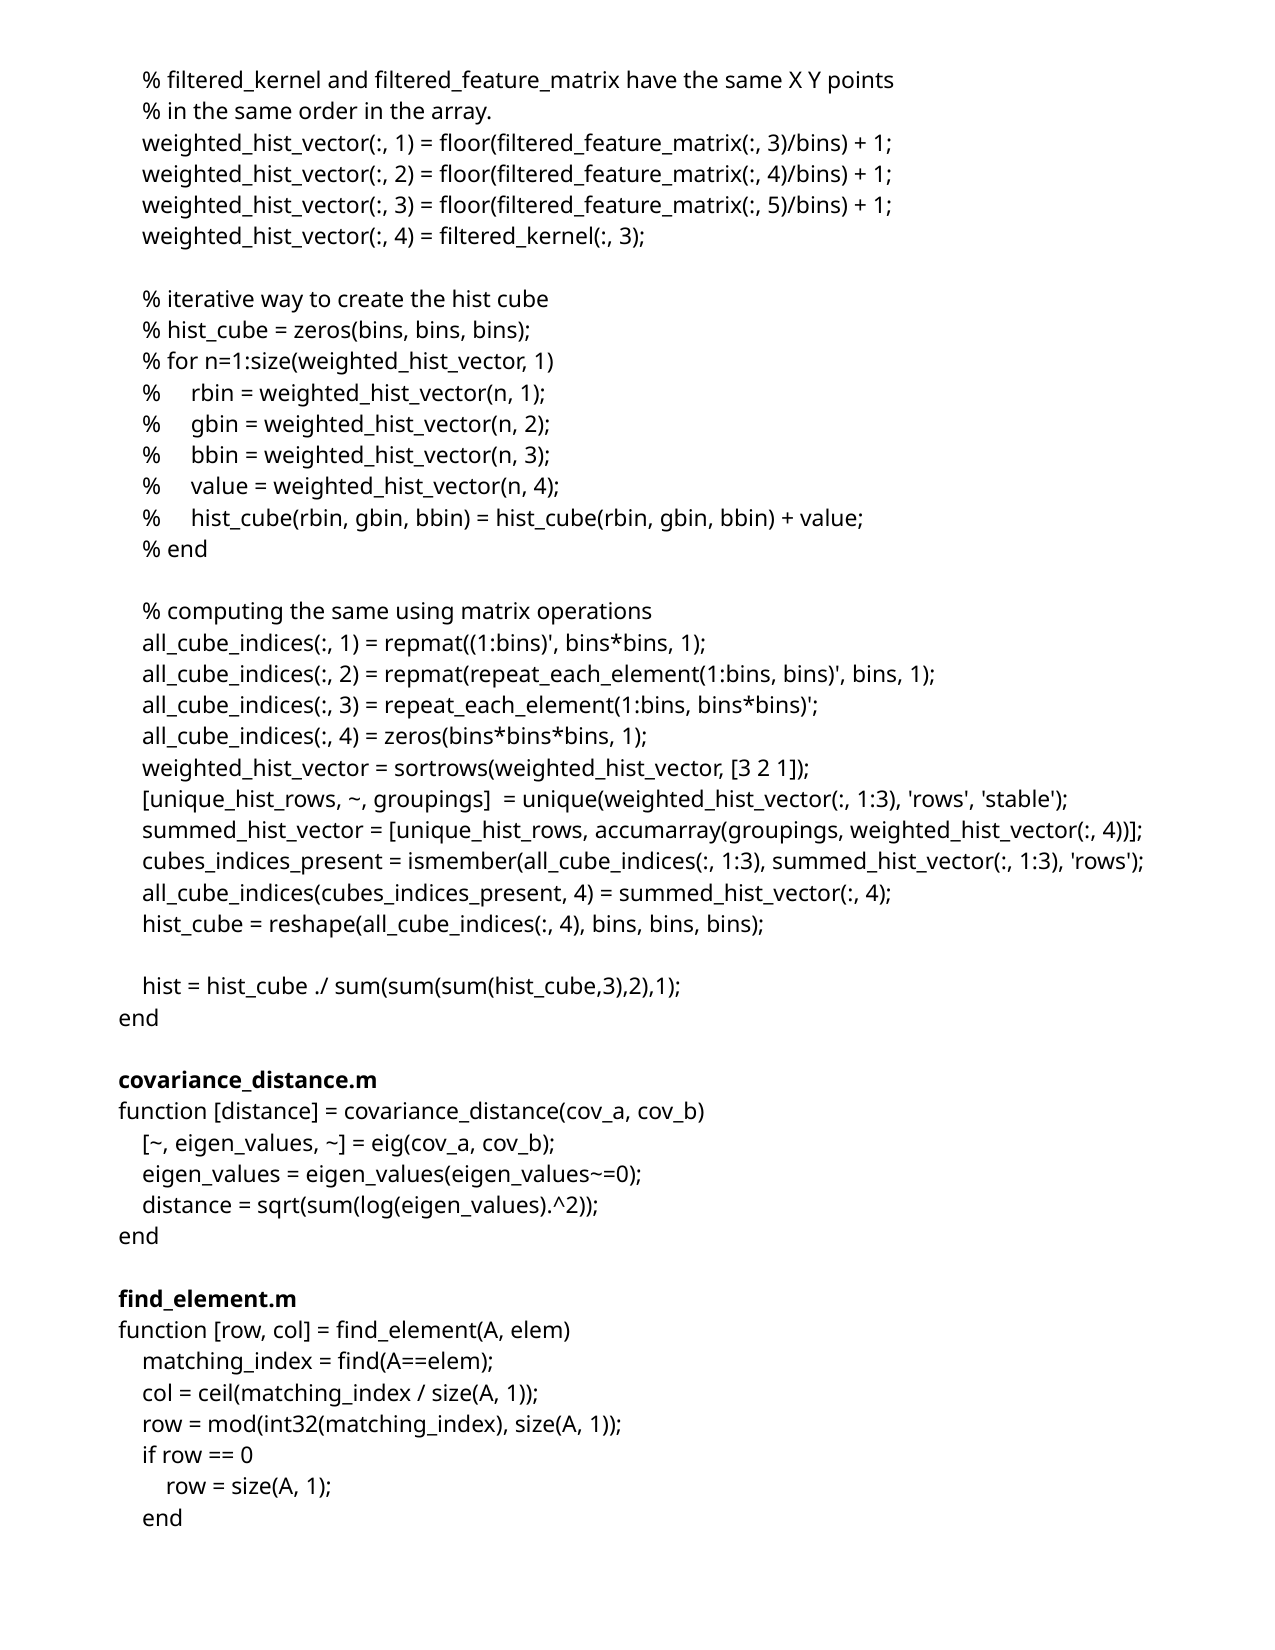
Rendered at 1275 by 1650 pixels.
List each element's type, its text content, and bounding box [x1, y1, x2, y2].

text end [118, 1002, 1157, 1033]
text row = mod(int32(matching_index), size(A, 1)); [118, 1408, 1157, 1439]
text % in the same order in the array. [118, 95, 1157, 127]
text function [distance] = covariance_distance(cov_a, cov_b) [118, 1095, 1157, 1127]
text weighted_hist_vector(:, 2) = floor(filtered_feature_matrix(:, 4)/bins) + 1; [118, 158, 1157, 189]
text % gbin = weighted_hist_vector(n, 2); [118, 408, 1157, 439]
text all_cube_indices(cubes_indices_present, 4) = summed_hist_vector(:, 4); [118, 877, 1157, 908]
text % hist_cube(rbin, gbin, bbin) = hist_cube(rbin, gbin, bbin) + value; [118, 502, 1157, 533]
text matching_index = find(A==elem); [118, 1345, 1157, 1377]
text summed_hist_vector = [unique_hist_rows, accumarray(groupings, weighted_hist_vector(:, 4))]; [118, 814, 1157, 845]
text weighted_hist_vector(:, 4) = filtered_kernel(:, 3); [118, 220, 1157, 252]
text find_element.m [118, 1283, 1157, 1314]
text [unique_hist_rows, ~, groupings] = unique(weighted_hist_vector(:, 1:3), 'rows', 'stable'); [118, 783, 1157, 814]
text all_cube_indices(:, 4) = zeros(bins*bins*bins, 1); [118, 720, 1157, 752]
text end [118, 1502, 1157, 1533]
text % computing the same using matrix operations [118, 595, 1157, 627]
text function [row, col] = find_element(A, elem) [118, 1314, 1157, 1345]
text weighted_hist_vector(:, 1) = floor(filtered_feature_matrix(:, 3)/bins) + 1; [118, 127, 1157, 158]
text all_cube_indices(:, 1) = repmat((1:bins)', bins*bins, 1); [118, 627, 1157, 658]
text % iterative way to create the hist cube [118, 283, 1157, 314]
text distance = sqrt(sum(log(eigen_values).^2)); [118, 1189, 1157, 1220]
text cubes_indices_present = ismember(all_cube_indices(:, 1:3), summed_hist_vector(:, 1:3), 'rows'); [118, 845, 1157, 877]
text row = size(A, 1); [118, 1470, 1157, 1502]
text % bbin = weighted_hist_vector(n, 3); [118, 439, 1157, 470]
text % end [118, 533, 1157, 564]
text % value = weighted_hist_vector(n, 4); [118, 470, 1157, 502]
text weighted_hist_vector(:, 3) = floor(filtered_feature_matrix(:, 5)/bins) + 1; [118, 189, 1157, 220]
text weighted_hist_vector = sortrows(weighted_hist_vector, [3 2 1]); [118, 752, 1157, 783]
text hist_cube = reshape(all_cube_indices(:, 4), bins, bins, bins); [118, 908, 1157, 939]
text all_cube_indices(:, 3) = repeat_each_element(1:bins, bins*bins)'; [118, 689, 1157, 720]
text hist = hist_cube ./ sum(sum(sum(hist_cube,3),2),1); [118, 970, 1157, 1002]
text [~, eigen_values, ~] = eig(cov_a, cov_b); [118, 1127, 1157, 1158]
text if row == 0 [118, 1439, 1157, 1470]
text eigen_values = eigen_values(eigen_values~=0); [118, 1158, 1157, 1189]
text all_cube_indices(:, 2) = repmat(repeat_each_element(1:bins, bins)', bins, 1); [118, 658, 1157, 689]
text col = ceil(matching_index / size(A, 1)); [118, 1377, 1157, 1408]
text % filtered_kernel and filtered_feature_matrix have the same X Y points [118, 64, 1157, 95]
text covariance_distance.m [118, 1064, 1157, 1095]
text % hist_cube = zeros(bins, bins, bins); [118, 314, 1157, 345]
text % rbin = weighted_hist_vector(n, 1); [118, 377, 1157, 408]
text % for n=1:size(weighted_hist_vector, 1) [118, 345, 1157, 377]
text end [118, 1220, 1157, 1252]
